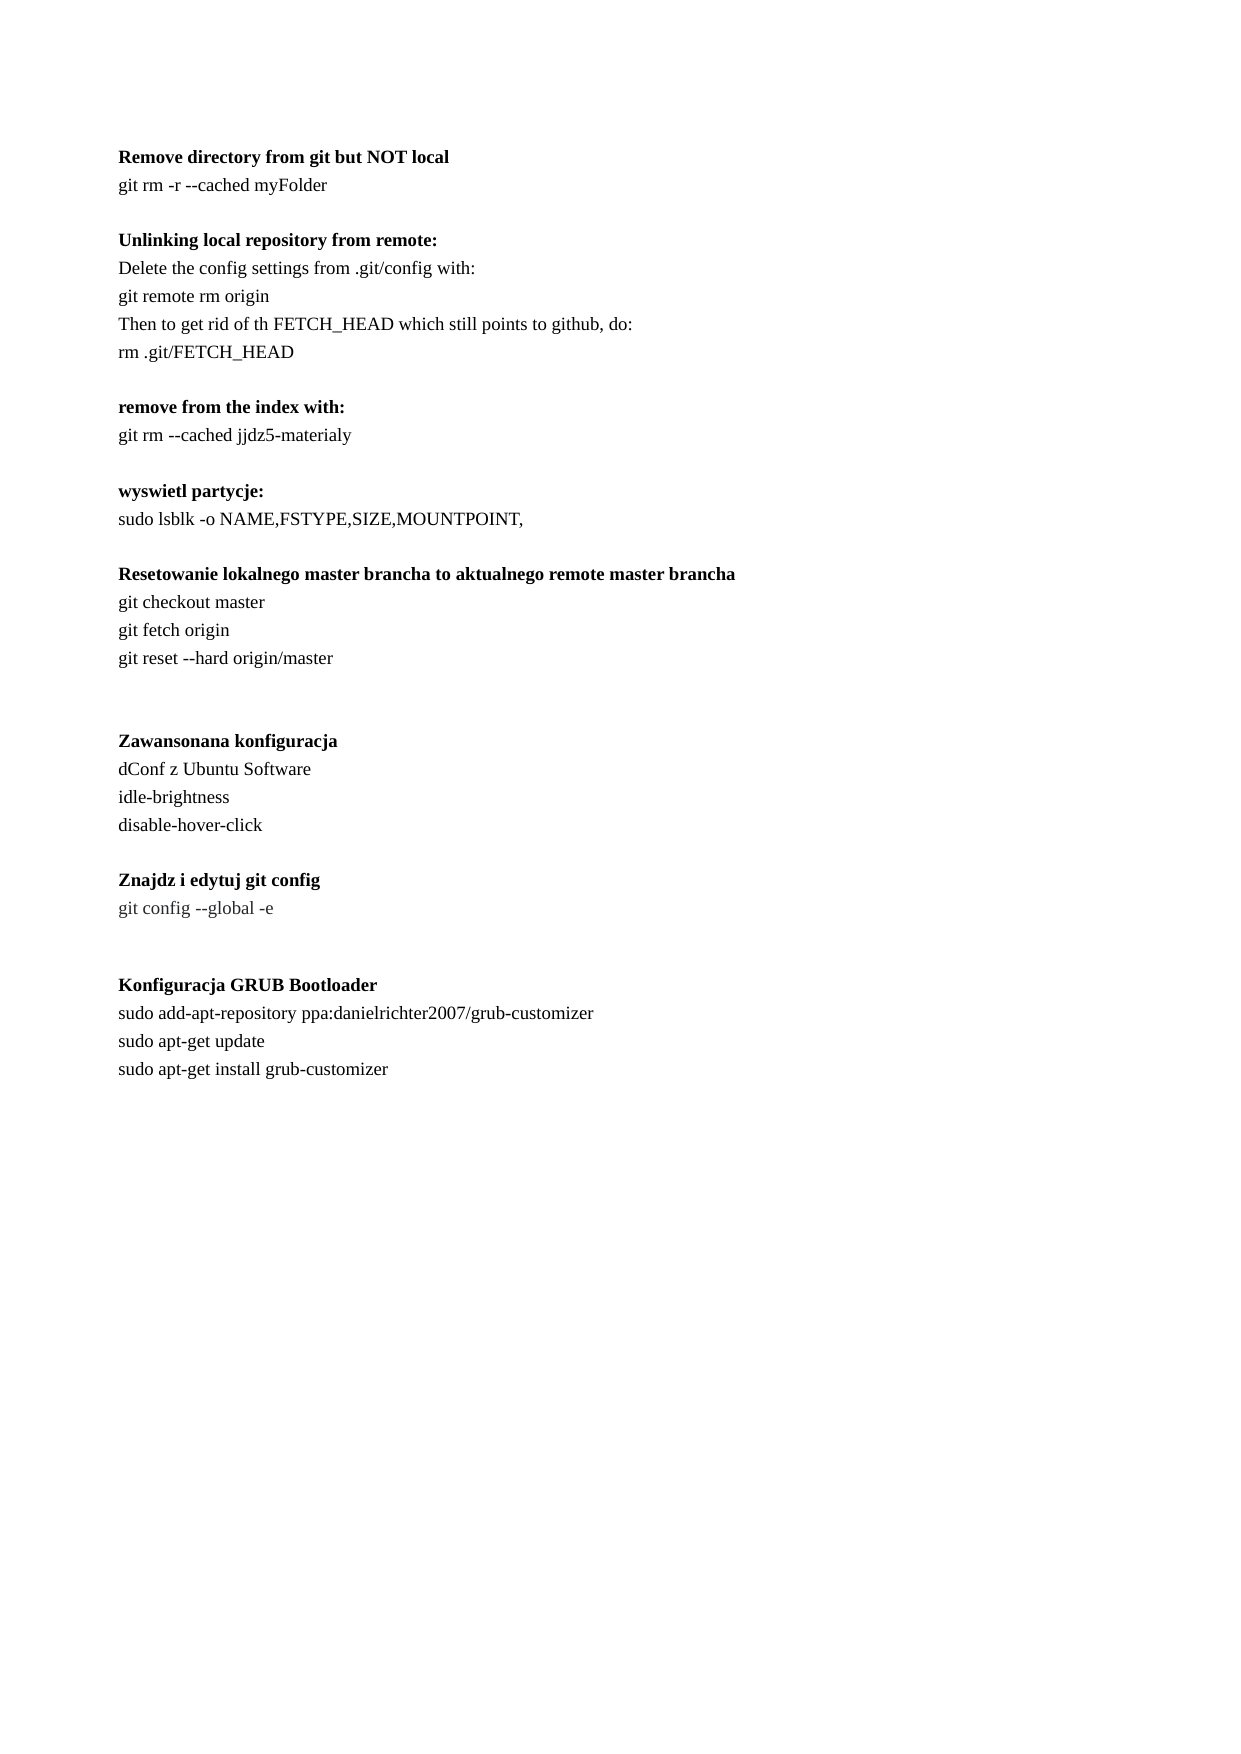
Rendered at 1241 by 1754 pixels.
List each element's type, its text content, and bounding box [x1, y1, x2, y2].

text Delete the config settings from .git/config with: [118, 257, 1122, 279]
text git config --global -e [118, 897, 1122, 918]
text remove from the index with: [118, 396, 1122, 418]
text git rm --cached jjdz5-materialy [118, 424, 1122, 446]
text sudo lsblk -o NAME,FSTYPE,SIZE,MOUNTPOINT, [118, 507, 1122, 529]
text rm .git/FETCH_HEAD [118, 341, 1122, 362]
text idle-brightness [118, 786, 1122, 807]
text sudo apt-get update [118, 1030, 1122, 1051]
text git fetch origin [118, 619, 1122, 640]
text git rm -r --cached myFolder [118, 174, 1122, 195]
text git remote rm origin [118, 285, 1122, 307]
text sudo add-apt-repository ppa:danielrichter2007/grub-customizer [118, 1002, 1122, 1023]
text Remove directory from git but NOT local [118, 146, 1122, 167]
text Unlinking local repository from remote: [118, 229, 1122, 251]
text git checkout master [118, 591, 1122, 612]
text Resetowanie lokalnego master brancha to aktualnego remote master brancha [118, 563, 1122, 585]
text sudo apt-get install grub-customizer [118, 1057, 1122, 1079]
text Then to get rid of th FETCH_HEAD which still points to github, do: [118, 313, 1122, 334]
text disable-hover-click [118, 813, 1122, 835]
text dConf z Ubuntu Software [118, 758, 1122, 779]
text wyswietl partycje: [118, 480, 1122, 501]
text Znajdz i edytuj git config [118, 869, 1122, 891]
text git reset --hard origin/master [118, 647, 1122, 668]
text Konfiguracja GRUB Bootloader [118, 974, 1122, 996]
text Zawansonana konfiguracja [118, 730, 1122, 752]
